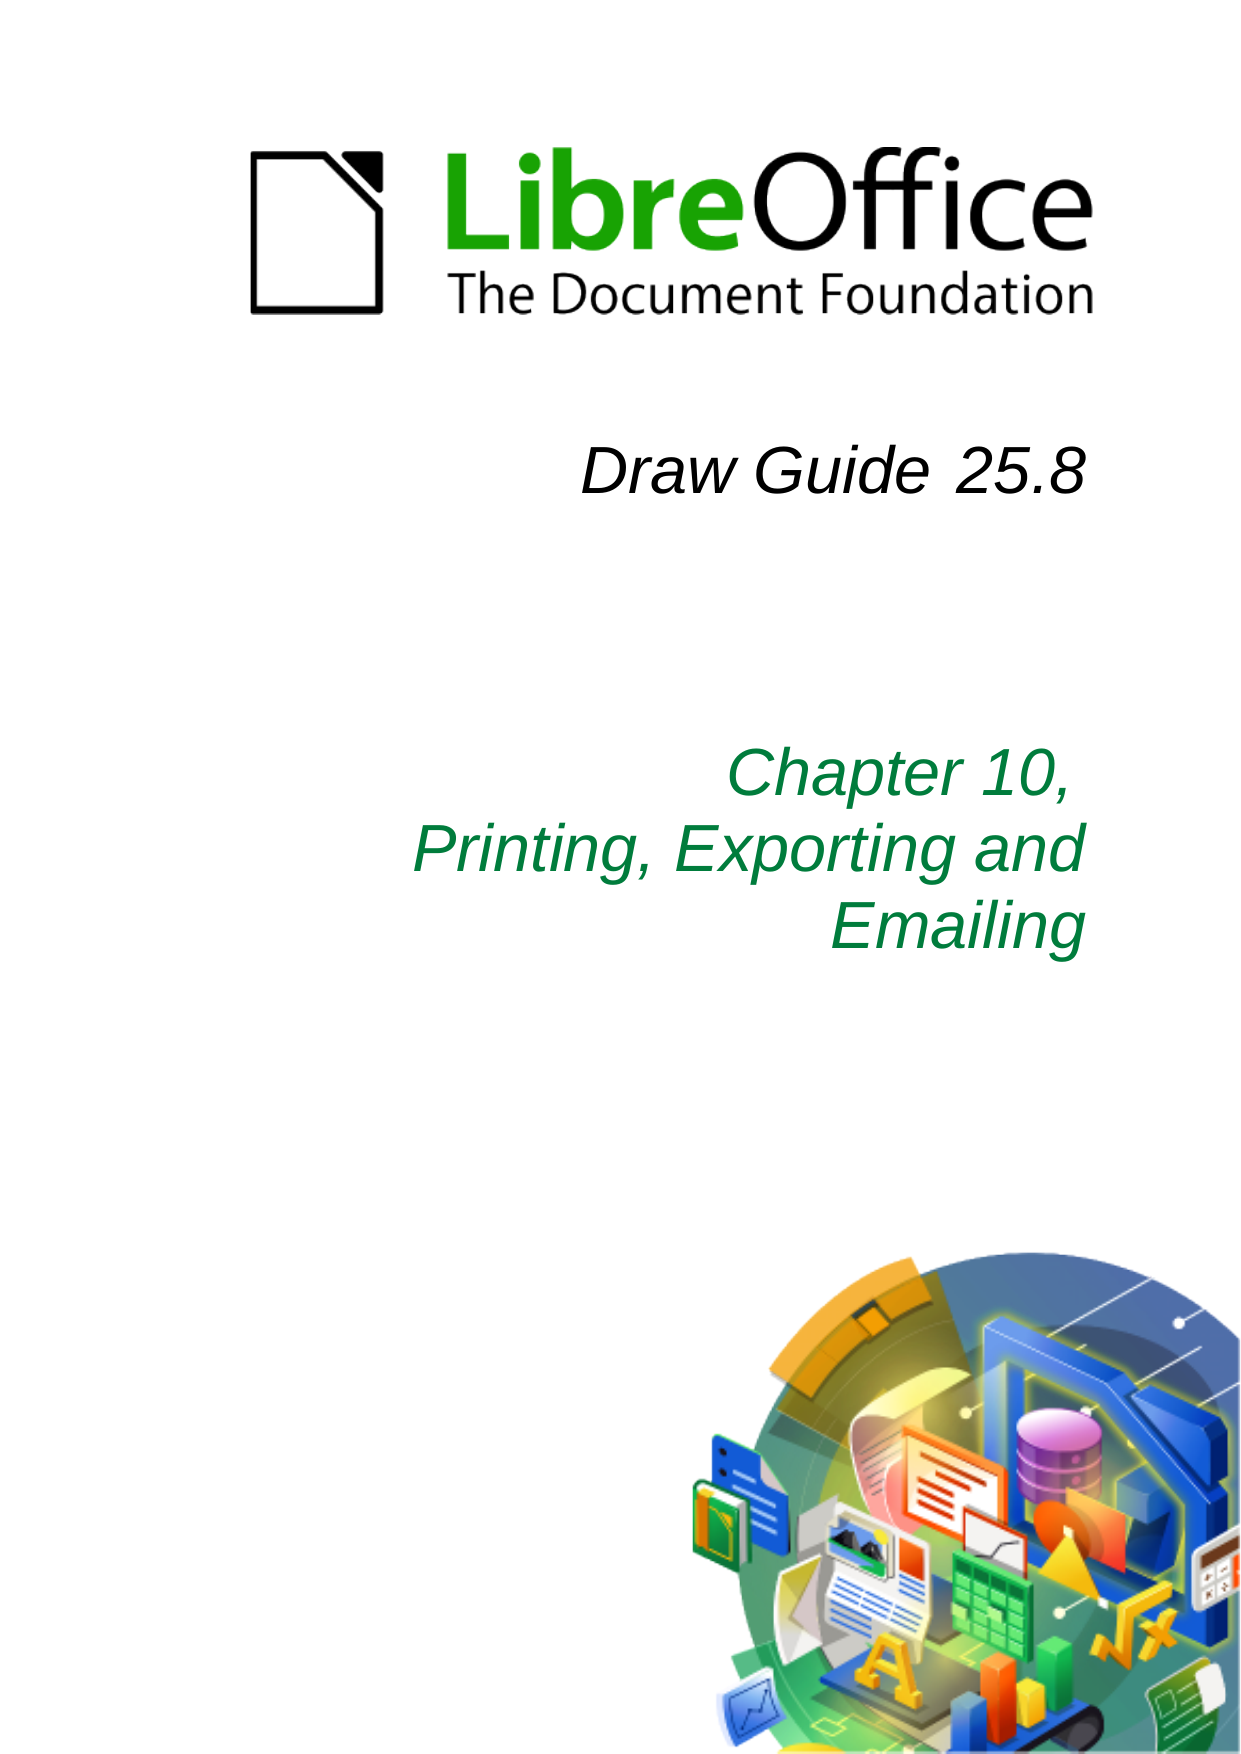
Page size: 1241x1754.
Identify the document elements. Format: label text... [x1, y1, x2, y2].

picture [0, 0, 1241, 1754]
title Chapter 10, Printing, Exporting and Emailing [177, 733, 1093, 963]
text Draw Guide 25.8 [177, 431, 1093, 508]
